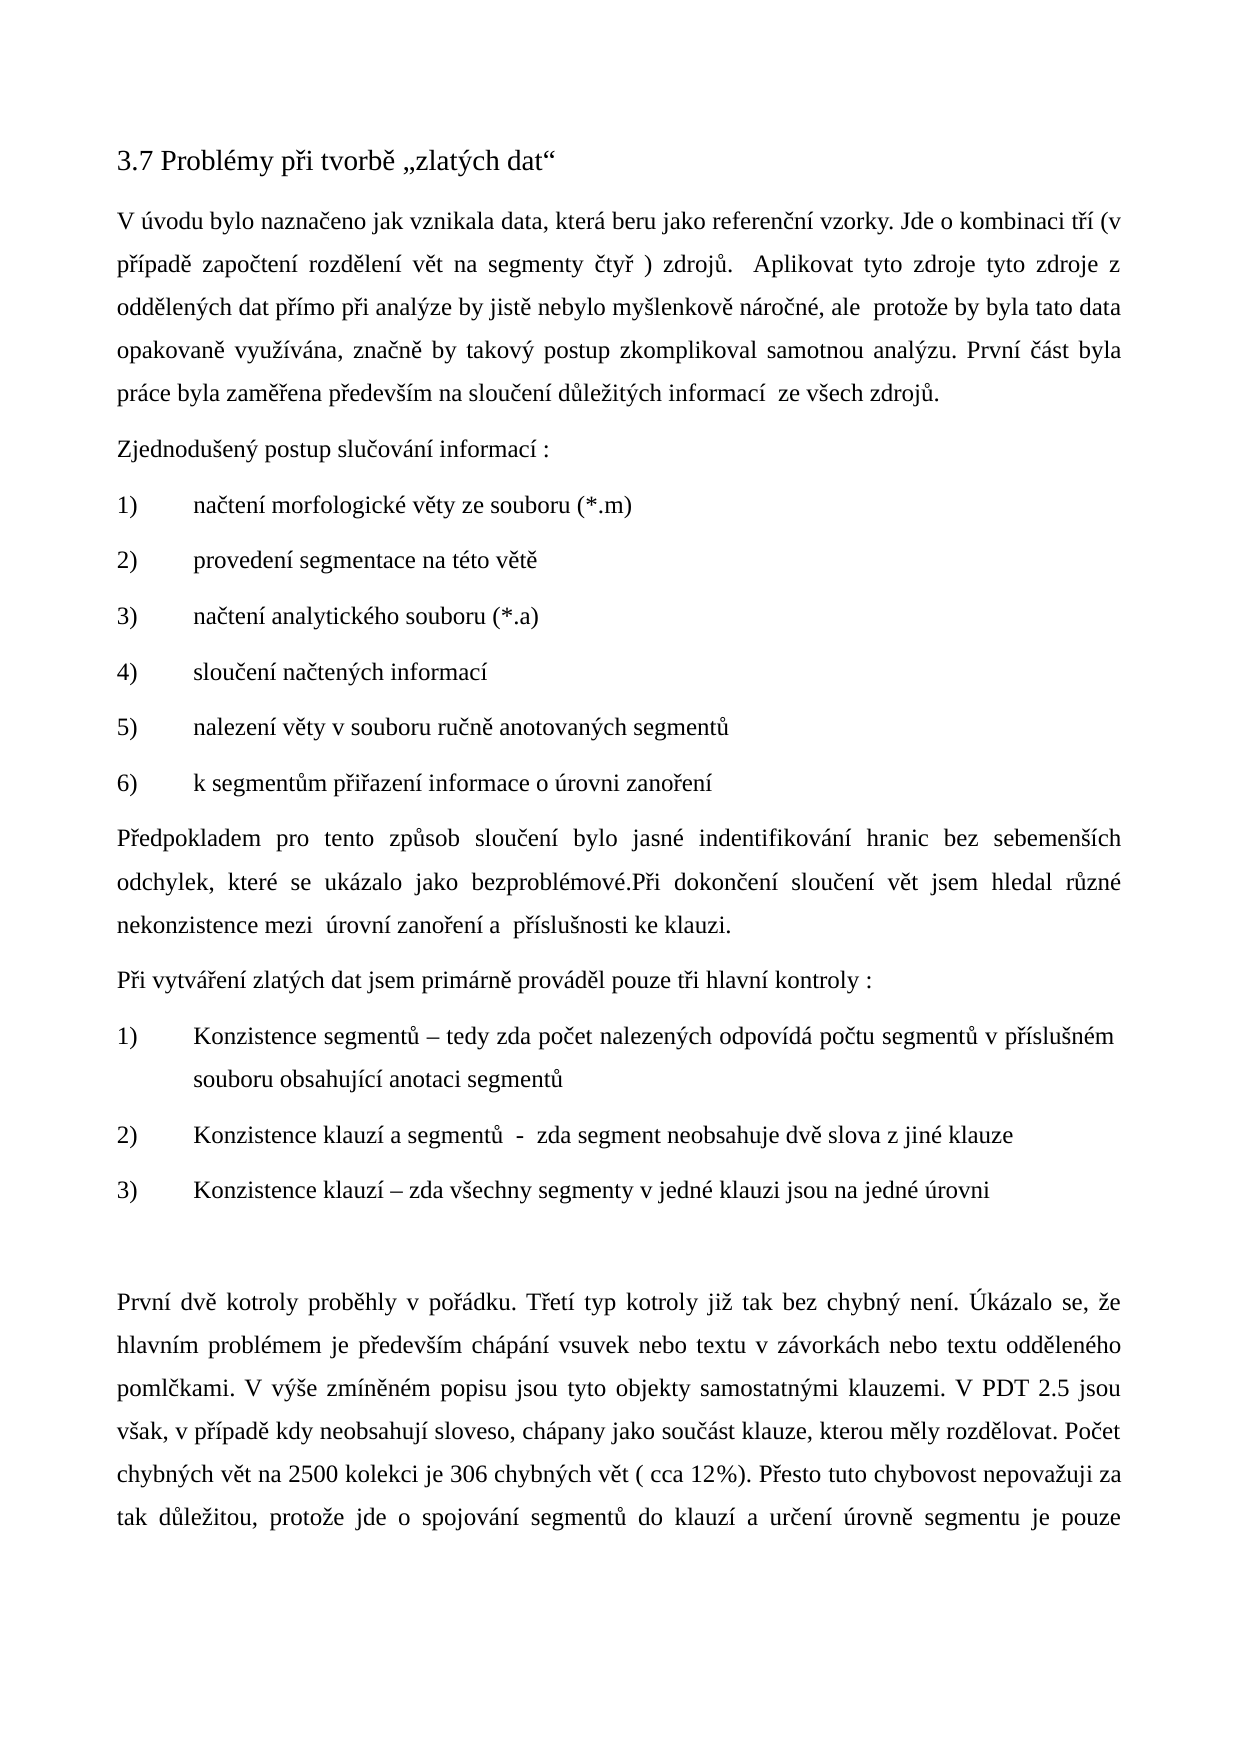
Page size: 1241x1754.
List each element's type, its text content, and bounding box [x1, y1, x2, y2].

list načtení morfologické věty ze souboru (*.m) [117, 490, 1122, 518]
text Zjednodušený postup slučování informací : [117, 434, 1122, 463]
list Konzistence segmentů – tedy zda počet nalezených odpovídá počtu segmentů v příslušném souboru obsahující anotaci segmentů [117, 1021, 1122, 1093]
list Konzistence klauzí a segmentů - zda segment neobsahuje dvě slova z jiné klauze [117, 1120, 1122, 1148]
list k segmentům přiřazení informace o úrovni zanoření [117, 768, 1122, 797]
text První dvě kotroly proběhly v pořádku. Třetí typ kotroly již tak bez chybný není. Úkázalo se, že hlavním problémem je především chápání vsuvek nebo textu v závorkách nebo textu odděleného pomlčkami. V výše zmíněném popisu jsou tyto objekty samostatnými klauzemi. V PDT 2.5 jsou však, v případě kdy neobsahují sloveso, chápany jako součást klauze, kterou měly rozdělovat. Počet chybných vět na 2500 kolekci je 306 chybných vět ( cca 12%). Přesto tuto chybovost nepovažuji za tak důležitou, protože jde o spojování segmentů do klauzí a určení úrovně segmentu je pouze [117, 1287, 1122, 1531]
text Při vytváření zlatých dat jsem primárně prováděl pouze tři hlavní kontroly : [117, 965, 1122, 994]
list načtení analytického souboru (*.a) [117, 601, 1122, 630]
list sloučení načtených informací [117, 657, 1122, 685]
subtitle Problémy při tvorbě „zlatých dat“ [117, 143, 1122, 177]
list Konzistence klauzí – zda všechny segmenty v jedné klauzi jsou na jedné úrovni [117, 1175, 1122, 1204]
list provedení segmentace na této větě [117, 545, 1122, 574]
text Předpokladem pro tento způsob sloučení bylo jasné indentifikování hranic bez sebemenších odchylek, které se ukázalo jako bezproblémové.Při dokončení sloučení vět jsem hledal různé nekonzistence mezi úrovní zanoření a příslušnosti ke klauzi. [117, 823, 1122, 938]
text V úvodu bylo naznačeno jak vznikala data, která beru jako referenční vzorky. Jde o kombinaci tří (v případě započtení rozdělení vět na segmenty čtyř ) zdrojů. Aplikovat tyto zdroje tyto zdroje z oddělených dat přímo při analýze by jistě nebylo myšlenkově náročné, ale protože by byla tato data opakovaně využívána, značně by takový postup zkomplikoval samotnou analýzu. První část byla práce byla zaměřena především na sloučení důležitých informací ze všech zdrojů. [117, 206, 1122, 407]
list nalezení věty v souboru ručně anotovaných segmentů [117, 712, 1122, 741]
